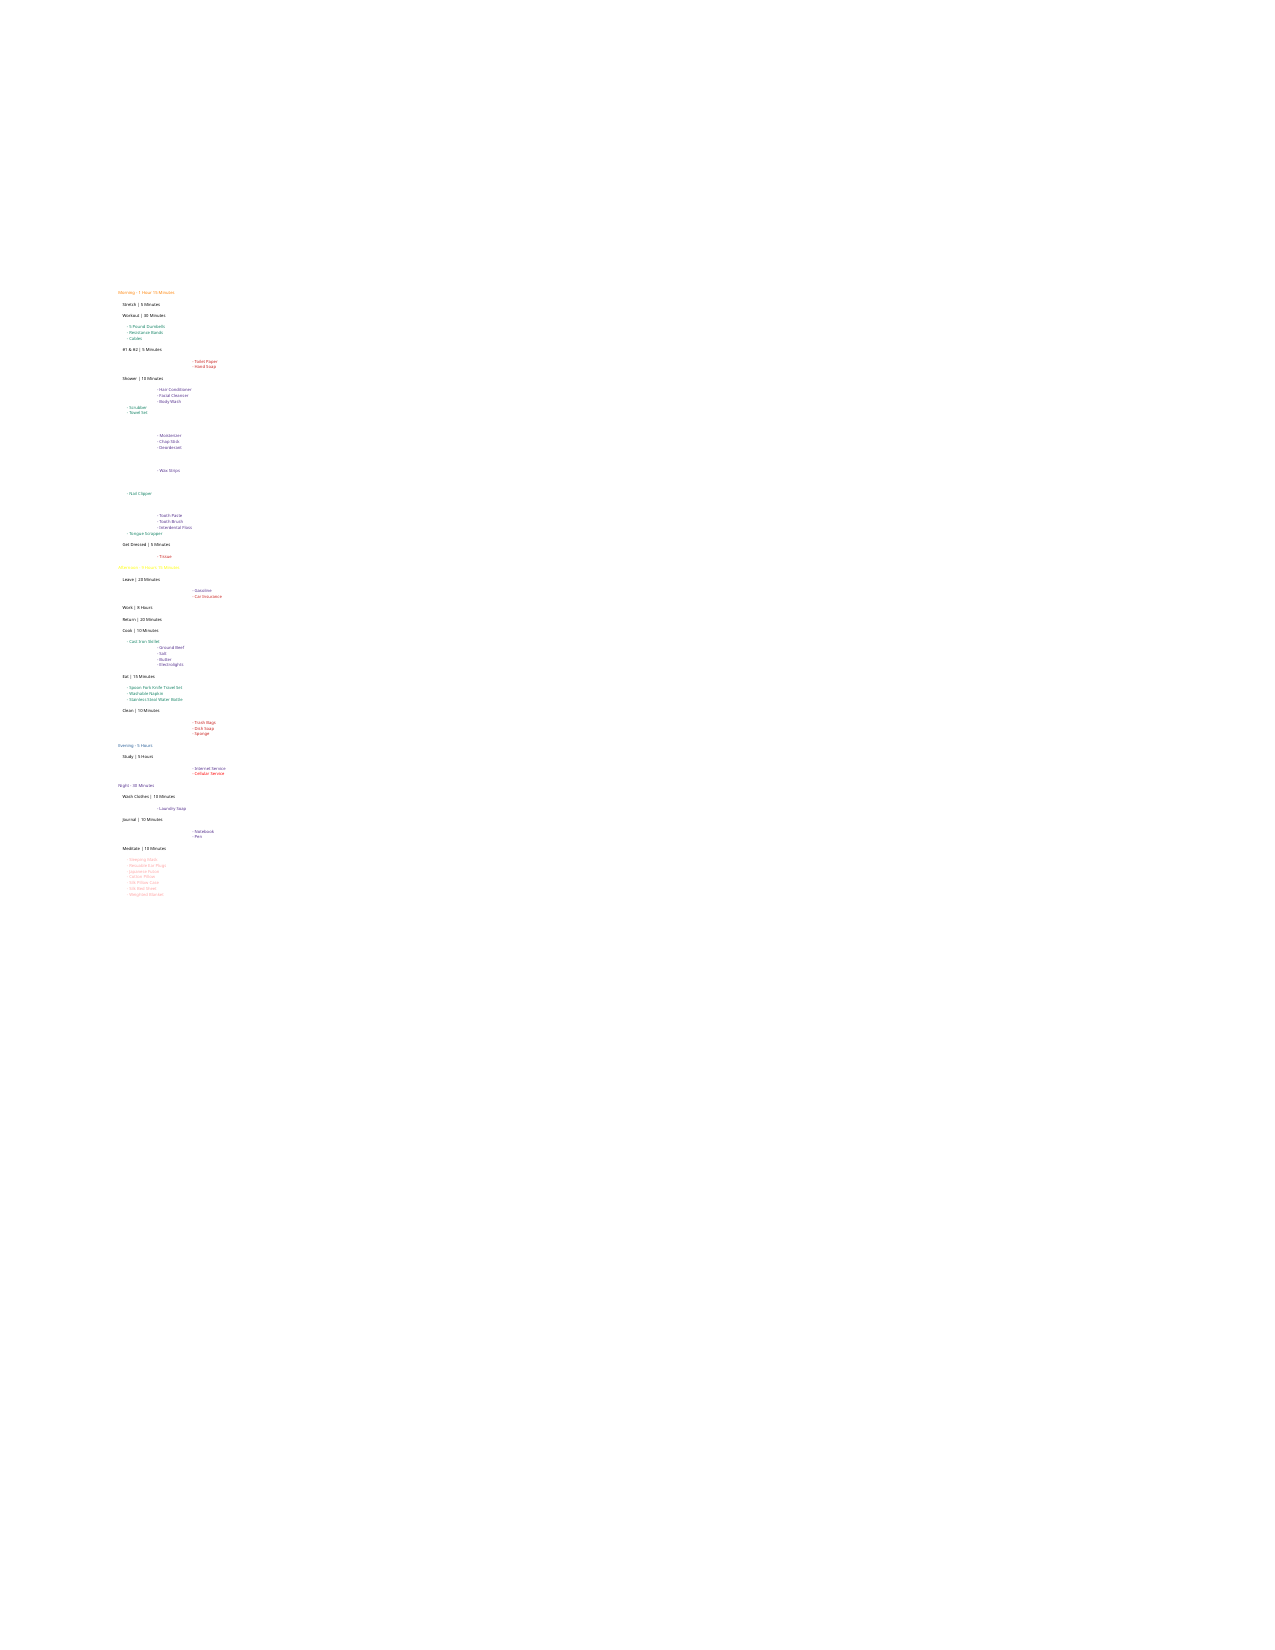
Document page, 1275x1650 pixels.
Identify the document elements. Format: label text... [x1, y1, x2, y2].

text - Silk Bed Sheet [118, 886, 1157, 892]
text - Tongue Scrapper [118, 531, 1157, 536]
text - Weighted Blanket [118, 892, 1157, 897]
text Leave | 20 Minutes [118, 576, 1157, 582]
text Shower | 10 Minutes [118, 376, 1157, 382]
text Night - 30 Minutes [118, 783, 1157, 788]
text - Gasoline [118, 588, 1157, 594]
text - Cast Iron Skillet [118, 639, 1157, 645]
text Evening - 5 Hours [118, 743, 1157, 748]
text - Japanese Futon [118, 869, 1157, 874]
text Hair | 5 Minutes [118, 456, 1157, 462]
text - Ground Beef [118, 645, 1157, 651]
text Morning - 1 Hour 15 Minutes [118, 290, 1157, 296]
text - Dish Soap [118, 725, 1157, 731]
text Meditate | 10 Minutes [118, 846, 1157, 851]
text - Trash Bags [118, 720, 1157, 725]
text #1 & #2 | 5 Minutes [118, 347, 1157, 353]
text - Scrubber [118, 404, 1157, 410]
text - Electrolights [118, 662, 1157, 668]
text - Cotton Pillow [118, 874, 1157, 880]
text - 5 Pound Dumbells [118, 324, 1157, 330]
text Eat | 15 Minutes [118, 674, 1157, 679]
text Workout | 30 Minutes [118, 313, 1157, 319]
text - Laundry Soap [118, 806, 1157, 811]
text Get Dressed | 5 Minutes [118, 542, 1157, 548]
text - Sleeping Mask [118, 857, 1157, 863]
text - Resistance Bands [118, 330, 1157, 336]
text - Cellular Service [118, 771, 1157, 777]
text - Wax Strips [118, 468, 1157, 473]
text - Toilet Paper [118, 359, 1157, 364]
text - Hand Soap [118, 364, 1157, 370]
text - Internet Service [118, 766, 1157, 771]
text - Resuable Ear Plugs [118, 863, 1157, 869]
text - Pen [118, 834, 1157, 840]
text - Chap Stick [118, 439, 1157, 445]
text - Stainless Steal Water Bottle [118, 697, 1157, 702]
text Skin | 5 Minutes [118, 422, 1157, 427]
text - Interdental Floss [118, 525, 1157, 531]
text Cook | 10 Minutes [118, 628, 1157, 634]
text - Sponge [118, 731, 1157, 737]
text - Salt [118, 651, 1157, 657]
text - Moisterizer [118, 433, 1157, 439]
text - Tissue [118, 553, 1157, 559]
text - Hair Conditioner [118, 387, 1157, 393]
text Stretch | 5 Minutes [118, 301, 1157, 307]
text Journal | 10 Minutes [118, 817, 1157, 823]
text - Cables [118, 336, 1157, 342]
text - Notebook [118, 828, 1157, 834]
text - Tooth Paste [118, 513, 1157, 519]
text Study | 5 Hours [118, 754, 1157, 760]
text - Deorderant [118, 445, 1157, 450]
text - Tooth Brush [118, 519, 1157, 525]
text - Car Insurance [118, 594, 1157, 599]
text Oral | 5 Minutes [118, 502, 1157, 508]
text Afternoon - 9 Hours 15 Minutes [118, 565, 1157, 571]
text - Towel Set [118, 410, 1157, 416]
text Work | 8 Hours [118, 605, 1157, 611]
text Clean | 10 Minutes [118, 708, 1157, 714]
text Wash Clothes | 10 Minutes [118, 794, 1157, 800]
text Nails | 5 Minutes [118, 479, 1157, 485]
text - Nail Clipper [118, 491, 1157, 496]
text - Washable Napkin [118, 691, 1157, 697]
text - Spoon Fork Knife Travel Set [118, 685, 1157, 691]
text - Butter [118, 657, 1157, 662]
text Return | 20 Minutes [118, 617, 1157, 622]
text - Facial Cleanser [118, 393, 1157, 399]
text - Silk Pillow Case [118, 880, 1157, 886]
text - Body Wash [118, 399, 1157, 404]
